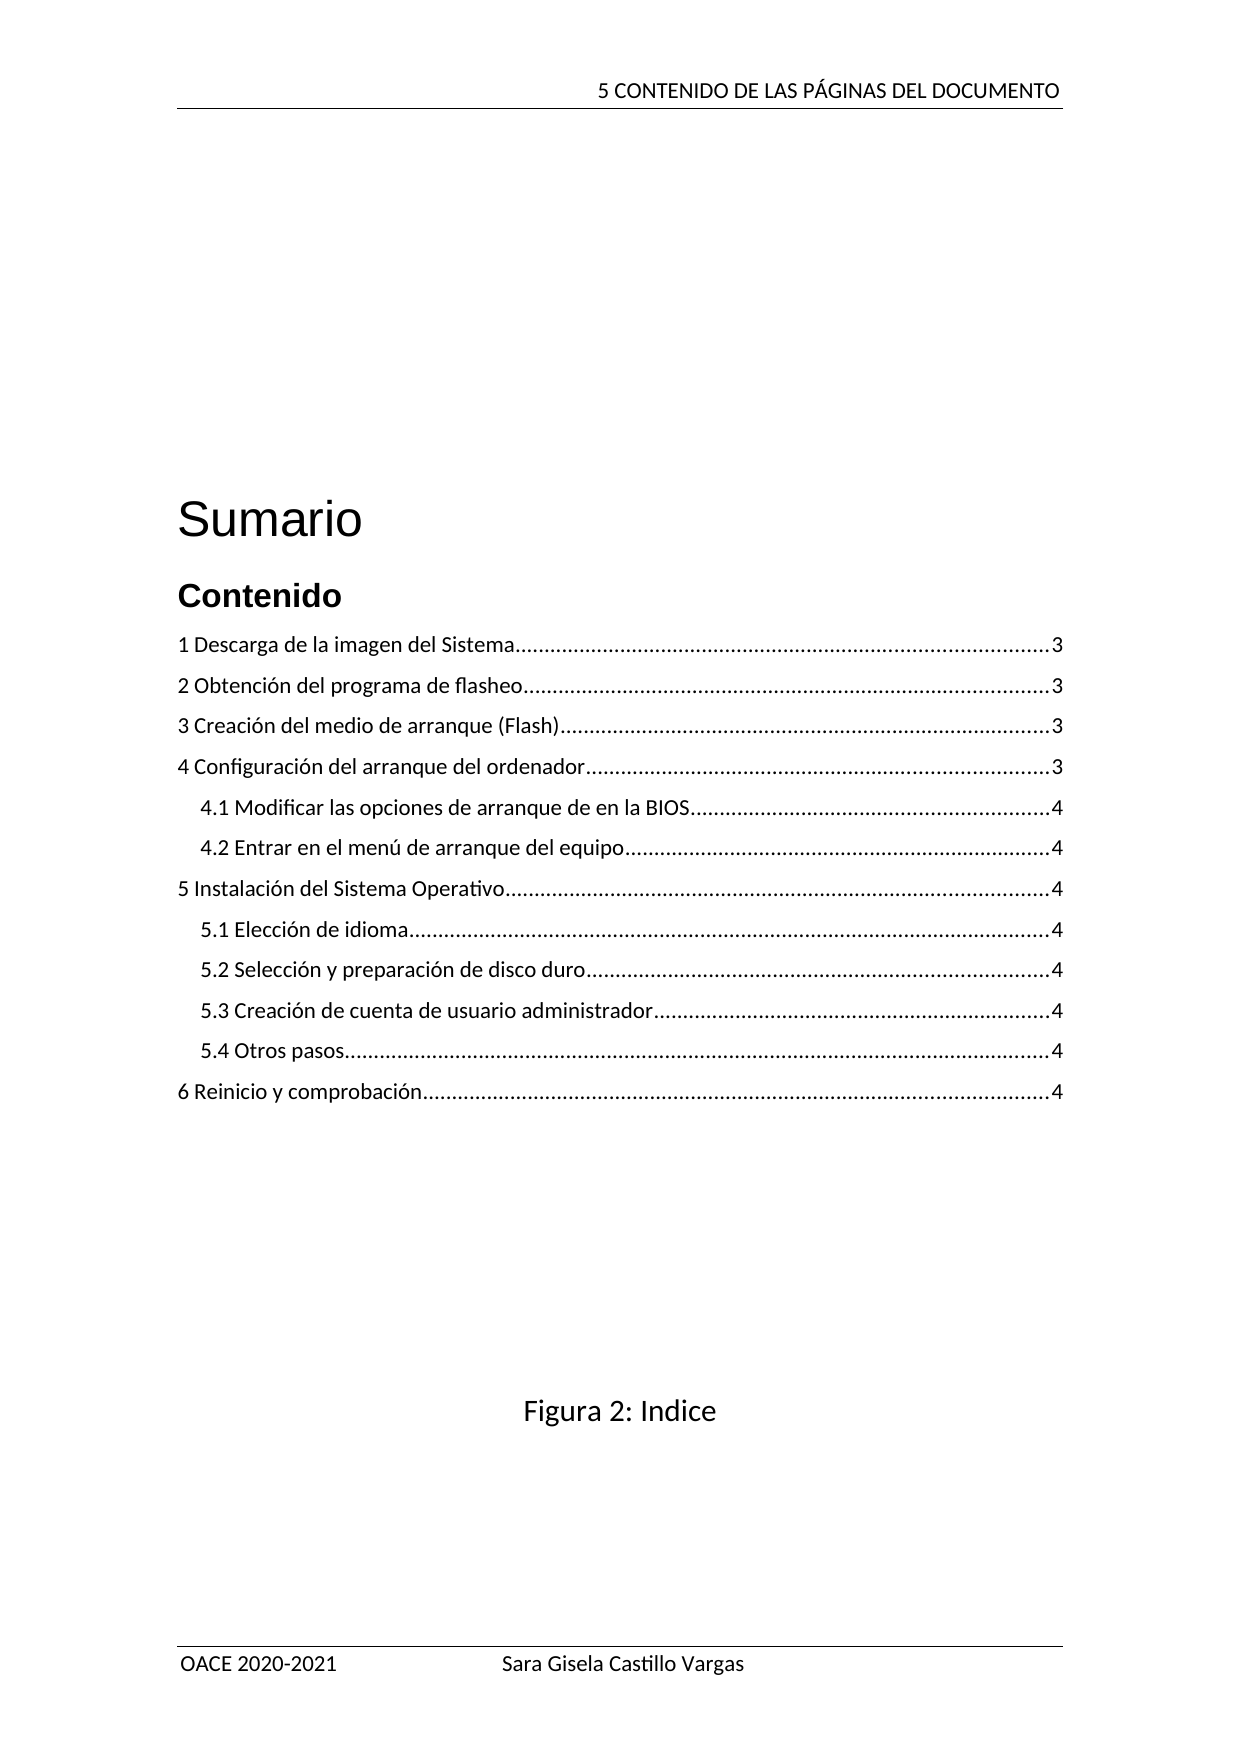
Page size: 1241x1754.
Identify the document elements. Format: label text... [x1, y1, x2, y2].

text 4.1 Modificar las opciones de arranque de en la BIOS 4 [200, 793, 1063, 821]
text 2 Obtención del programa de flasheo 3 [177, 671, 1063, 699]
text 6 Reinicio y comprobación 4 [177, 1077, 1063, 1105]
text 5.4 Otros pasos 4 [200, 1037, 1063, 1064]
text 5.3 Creación de cuenta de usuario administrador 4 [200, 996, 1063, 1024]
text 5.1 Elección de idioma 4 [200, 915, 1063, 943]
text 4 Configuración del arranque del ordenador 3 [177, 752, 1063, 780]
text 5 Instalación del Sistema Operativo 4 [177, 874, 1063, 902]
text 4.2 Entrar en el menú de arranque del equipo 4 [200, 833, 1063, 861]
text Figura 2: Indice [177, 1391, 1063, 1429]
text 1 Descarga de la imagen del Sistema 3 [177, 630, 1063, 658]
subtitle Contenido [177, 576, 1063, 615]
text Sumario [177, 489, 1063, 547]
text 3 Creación del medio de arranque (Flash) 3 [177, 712, 1063, 739]
text 5.2 Selección y preparación de disco duro 4 [200, 955, 1063, 983]
